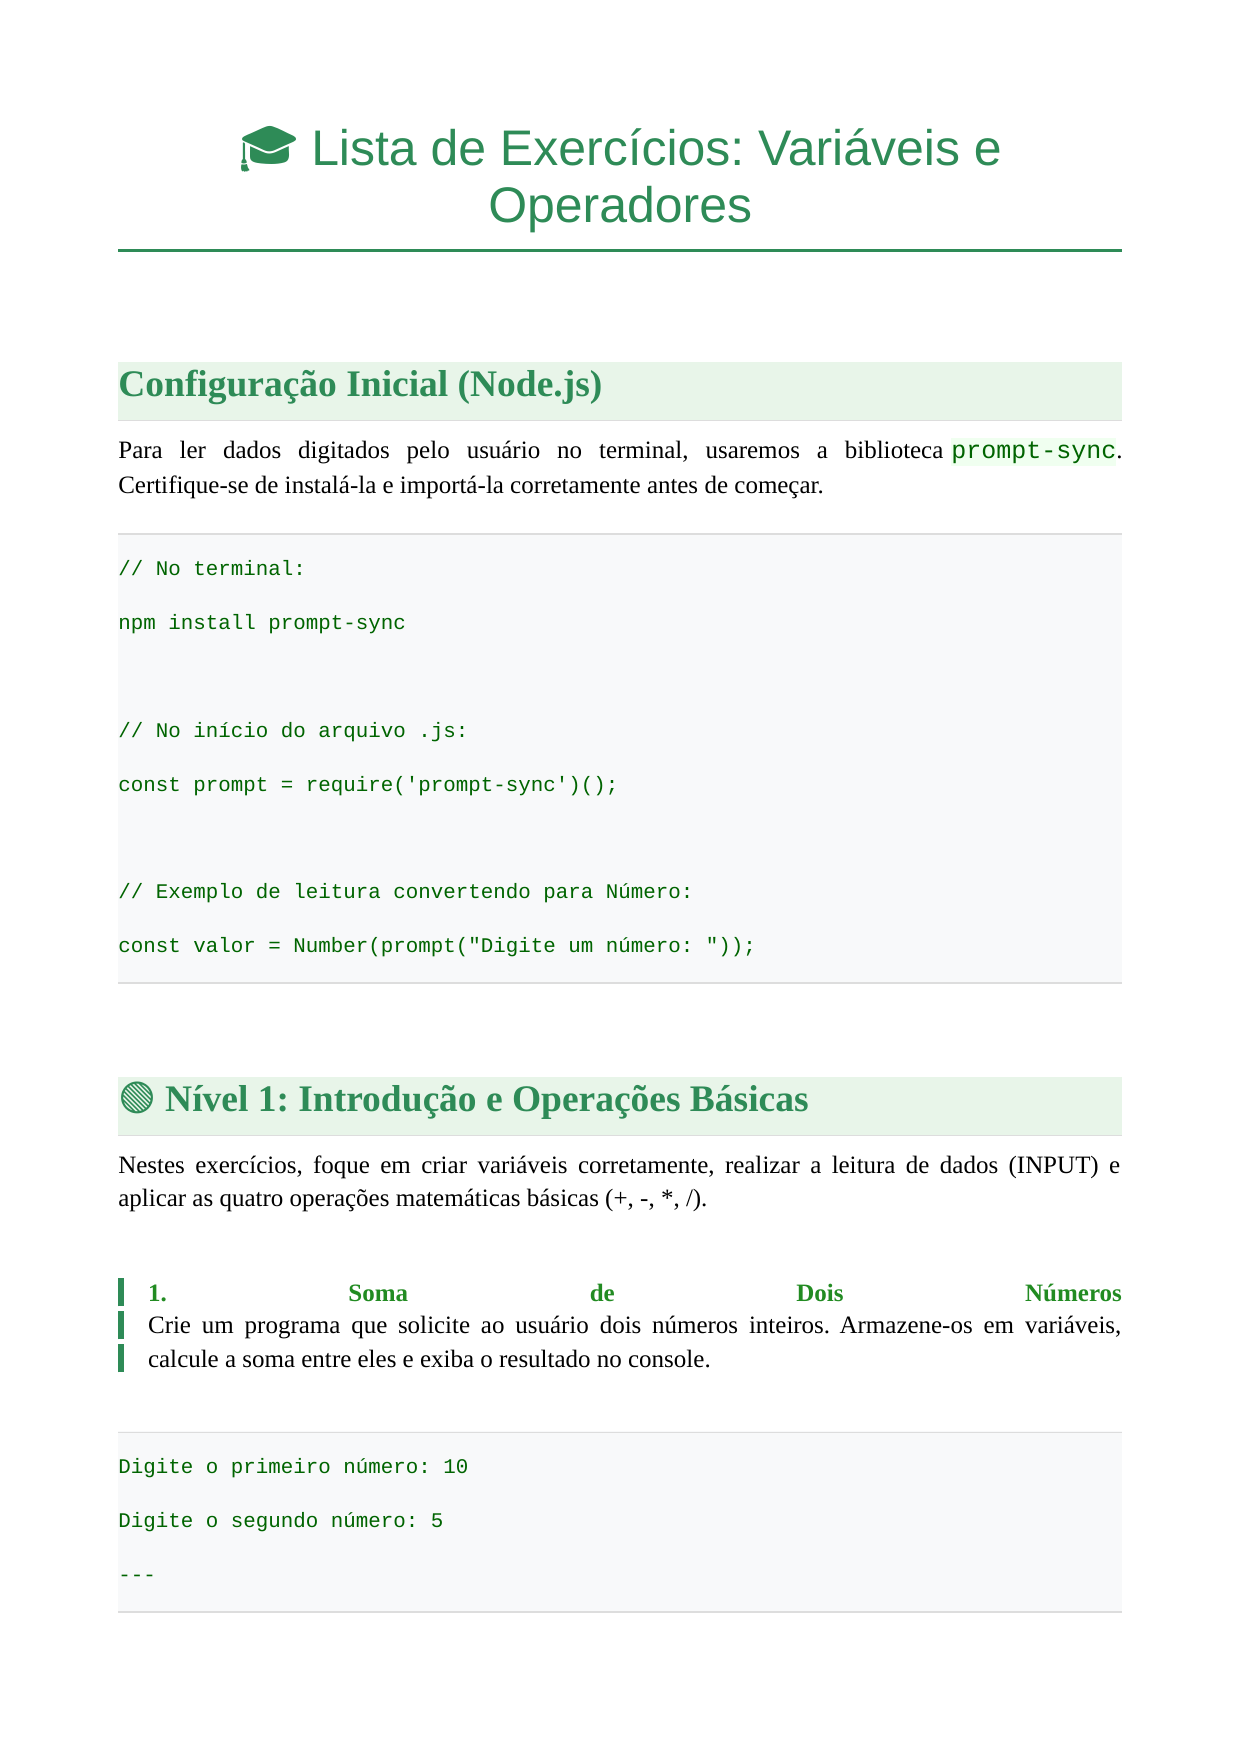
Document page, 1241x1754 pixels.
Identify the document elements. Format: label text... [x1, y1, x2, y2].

text // No início do arquivo .js: [118, 695, 1122, 743]
text // Exemplo de leitura convertendo para Número: [118, 856, 1122, 905]
text const valor = Number(prompt("Digite um número: ")); [118, 910, 1122, 982]
text npm install prompt-sync [118, 587, 1122, 636]
subtitle 🎓 Lista de Exercícios: Variáveis e Operadores [118, 118, 1122, 249]
text Digite o segundo número: 5 [118, 1485, 1122, 1534]
text --- [118, 1539, 1122, 1611]
text const prompt = require('prompt-sync')(); [118, 749, 1122, 797]
subtitle 🟢 Nível 1: Introdução e Operações Básicas [118, 1077, 1122, 1135]
text Digite o primeiro número: 10 [118, 1433, 1122, 1480]
text 1. Soma de Dois Números Crie um programa que solicite ao usuário dois números inteiros. Armazene-os em variáveis, calcule a soma entre eles e exiba o resultado no console. [118, 1278, 1122, 1372]
text Nestes exercícios, foque em criar variáveis corretamente, realizar a leitura de dados (INPUT) e aplicar as quatro operações matemáticas básicas (+, -, *, /). [118, 1150, 1122, 1212]
subtitle Configuração Inicial (Node.js) [118, 362, 1122, 420]
text // No terminal: [118, 535, 1122, 582]
text Para ler dados digitados pelo usuário no terminal, usaremos a biblioteca prompt-sync. Certifique-se de instalá-la e importá-la corretamente antes de começar. [118, 435, 1122, 499]
